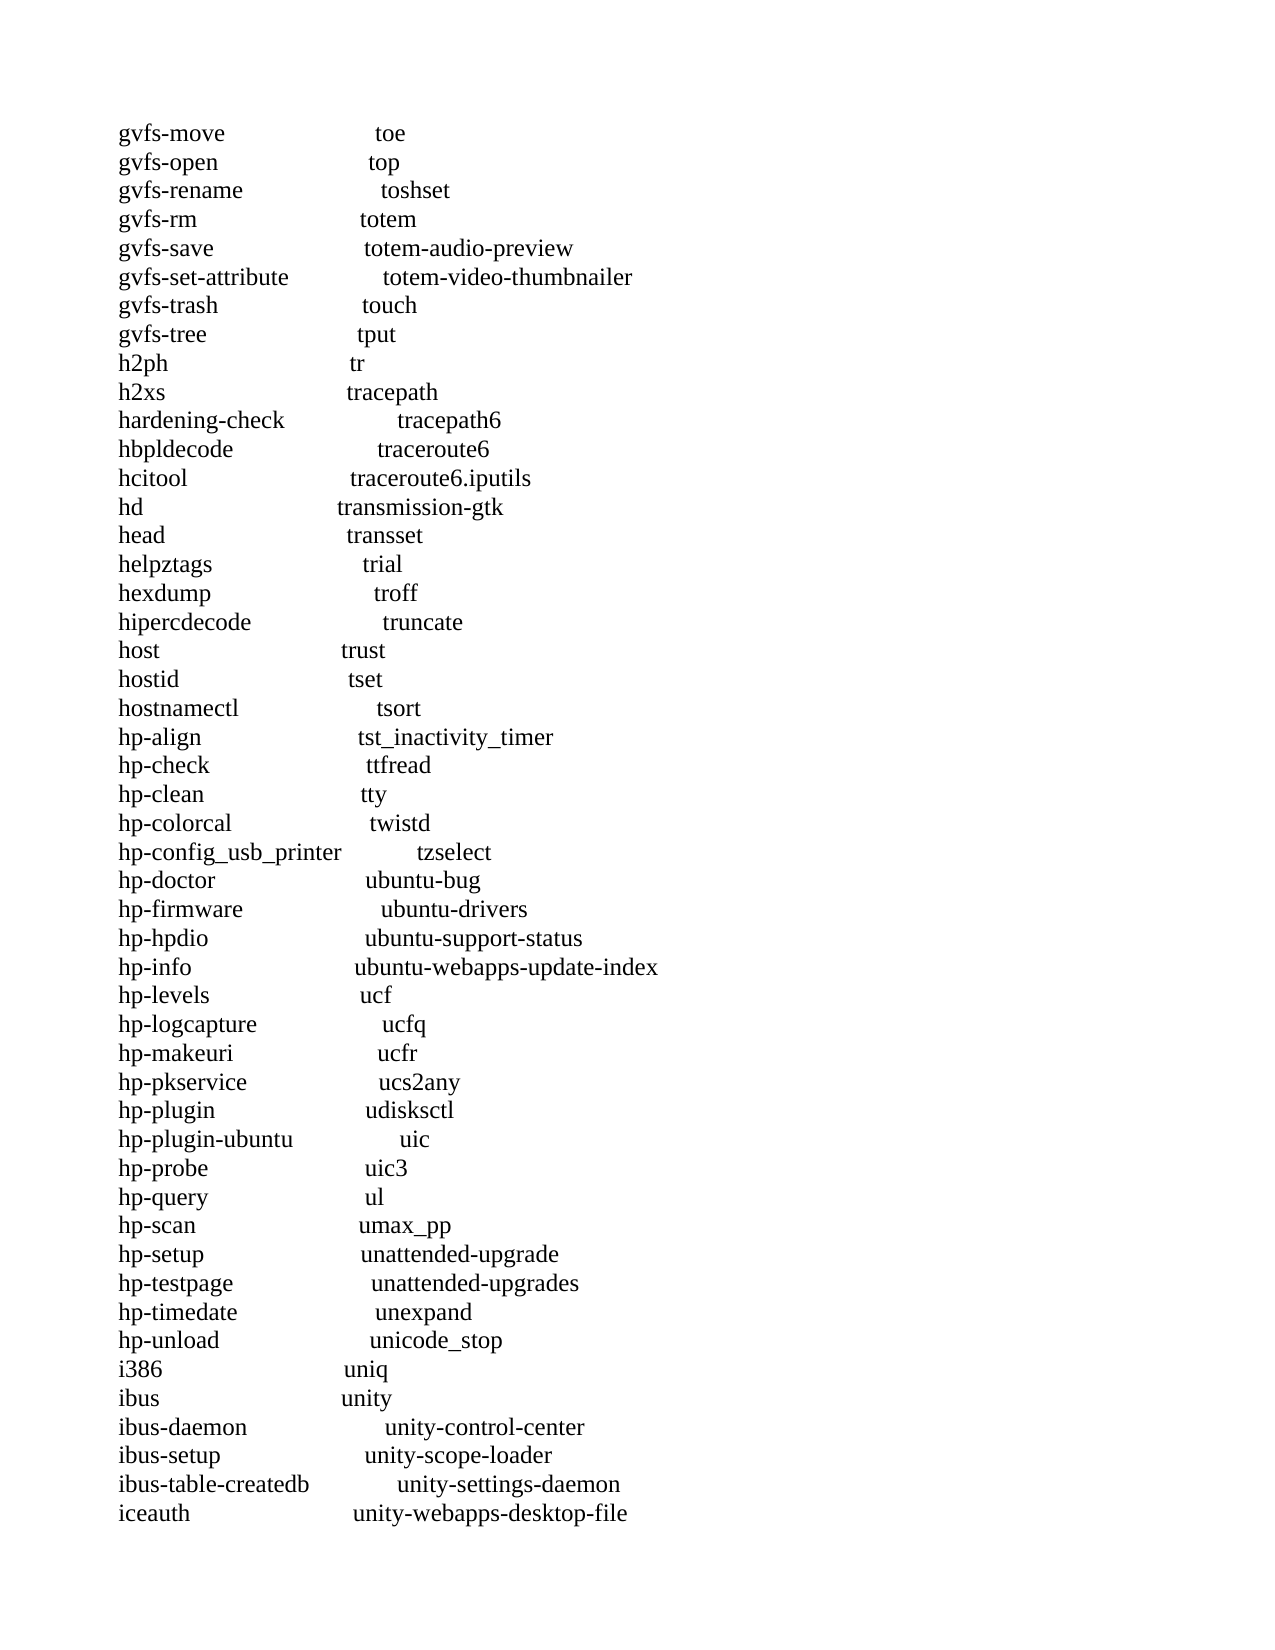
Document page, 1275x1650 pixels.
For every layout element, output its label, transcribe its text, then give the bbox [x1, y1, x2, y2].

text hp-scan umax_pp [118, 1211, 1157, 1239]
text hp-plugin-ubuntu uic [118, 1124, 1157, 1153]
text i386 uniq [118, 1354, 1157, 1383]
text gvfs-set-attribute totem-video-thumbnailer [118, 262, 1157, 291]
text hp-unload unicode_stop [118, 1326, 1157, 1354]
text hbpldecode traceroute6 [118, 434, 1157, 463]
text gvfs-tree tput [118, 319, 1157, 348]
text hp-plugin udisksctl [118, 1096, 1157, 1124]
text hp-check ttfread [118, 751, 1157, 779]
text hp-config_usb_printer tzselect [118, 837, 1157, 866]
text hipercdecode truncate [118, 607, 1157, 636]
text gvfs-rename toshset [118, 176, 1157, 204]
text hcitool traceroute6.iputils [118, 463, 1157, 492]
text hp-doctor ubuntu-bug [118, 866, 1157, 894]
text iceauth unity-webapps-desktop-file [118, 1498, 1157, 1527]
text head transset [118, 521, 1157, 549]
text h2ph tr [118, 348, 1157, 377]
text hp-logcapture ucfq [118, 1009, 1157, 1038]
text ibus unity [118, 1383, 1157, 1412]
text hp-setup unattended-upgrade [118, 1239, 1157, 1268]
text hexdump troff [118, 578, 1157, 607]
text host trust [118, 636, 1157, 664]
text helpztags trial [118, 549, 1157, 578]
text ibus-setup unity-scope-loader [118, 1441, 1157, 1469]
text hardening-check tracepath6 [118, 406, 1157, 434]
text hp-pkservice ucs2any [118, 1067, 1157, 1096]
text hp-hpdio ubuntu-support-status [118, 923, 1157, 952]
text hp-makeuri ucfr [118, 1038, 1157, 1067]
text ibus-daemon unity-control-center [118, 1412, 1157, 1441]
text hostid tset [118, 664, 1157, 693]
text hp-colorcal twistd [118, 808, 1157, 837]
text hp-testpage unattended-upgrades [118, 1268, 1157, 1297]
text hp-info ubuntu-webapps-update-index [118, 952, 1157, 981]
text hp-clean tty [118, 779, 1157, 808]
text hp-query ul [118, 1182, 1157, 1211]
text gvfs-move toe [118, 118, 1157, 147]
text hp-levels ucf [118, 981, 1157, 1009]
text gvfs-rm totem [118, 204, 1157, 233]
text hostnamectl tsort [118, 693, 1157, 722]
text hp-firmware ubuntu-drivers [118, 894, 1157, 923]
text h2xs tracepath [118, 377, 1157, 406]
text hp-align tst_inactivity_timer [118, 722, 1157, 751]
text gvfs-save totem-audio-preview [118, 233, 1157, 262]
text ibus-table-createdb unity-settings-daemon [118, 1469, 1157, 1498]
text hp-timedate unexpand [118, 1297, 1157, 1326]
text hp-probe uic3 [118, 1153, 1157, 1182]
text hd transmission-gtk [118, 492, 1157, 521]
text gvfs-trash touch [118, 291, 1157, 319]
text gvfs-open top [118, 147, 1157, 176]
